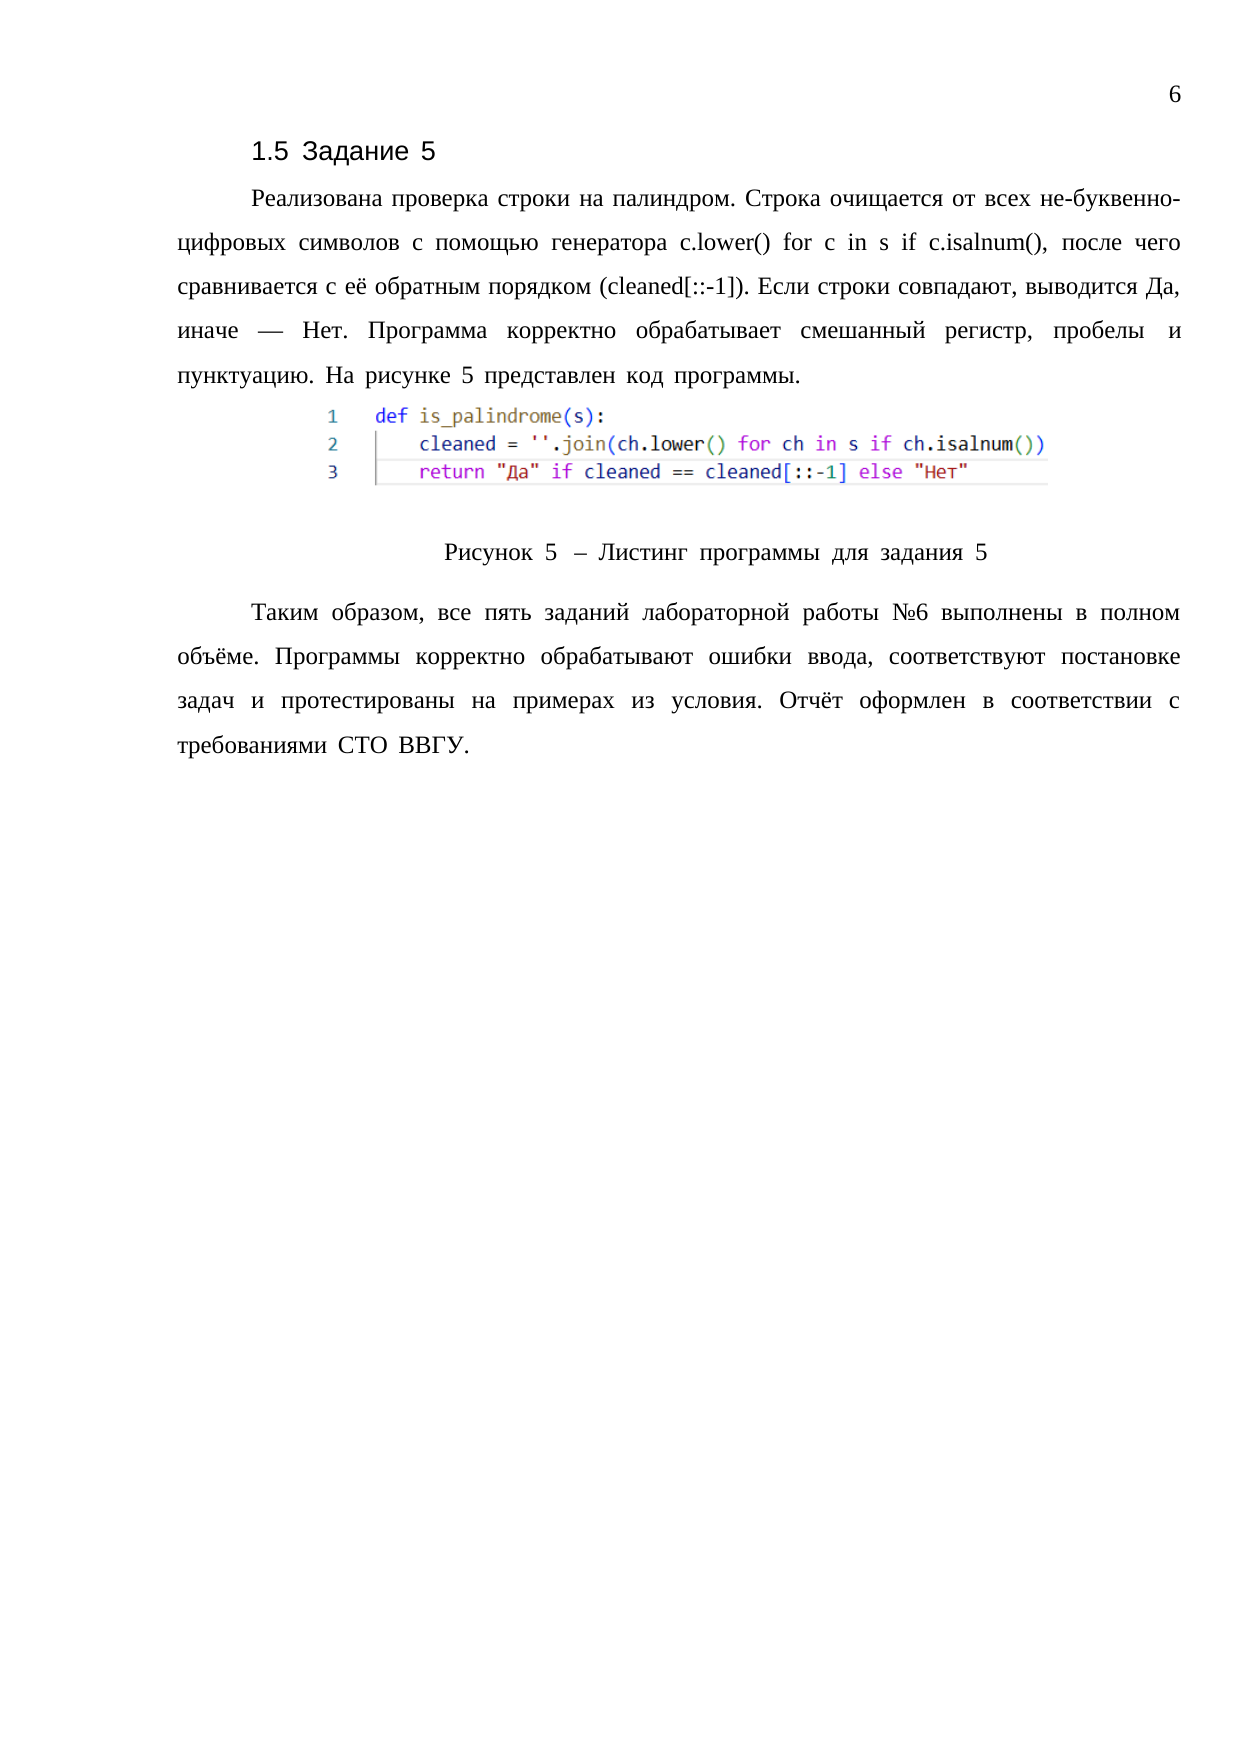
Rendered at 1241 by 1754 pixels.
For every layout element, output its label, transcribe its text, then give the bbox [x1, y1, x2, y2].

text Рисунок 5 – Листинг программы для задания 5 [177, 481, 1181, 565]
subtitle Задание 5 [251, 135, 1196, 166]
text Реализована проверка строки на палиндром. Строка очищается от всех не-буквенно-цифровых символов с помощью генератора c.lower() for c in s if c.isalnum(), после чего сравнивается с её обратным порядком (cleaned[::-1]). Если строки совпадают, выводится Да, иначе — Нет. Программа корректно обрабатывает смешанный регистр, пробелы и пунктуацию. На рисунке 5 представлен код программы. [177, 183, 1181, 388]
text Таким образом, все пять заданий лабораторной работы №6 выполнены в полном объёме. Программы корректно обрабатывают ошибки ввода, соответствуют постановке задач и протестированы на примерах из условия. Отчёт оформлен в соответствии с требованиями СТО ВВГУ. [177, 597, 1181, 759]
picture [310, 403, 1048, 490]
